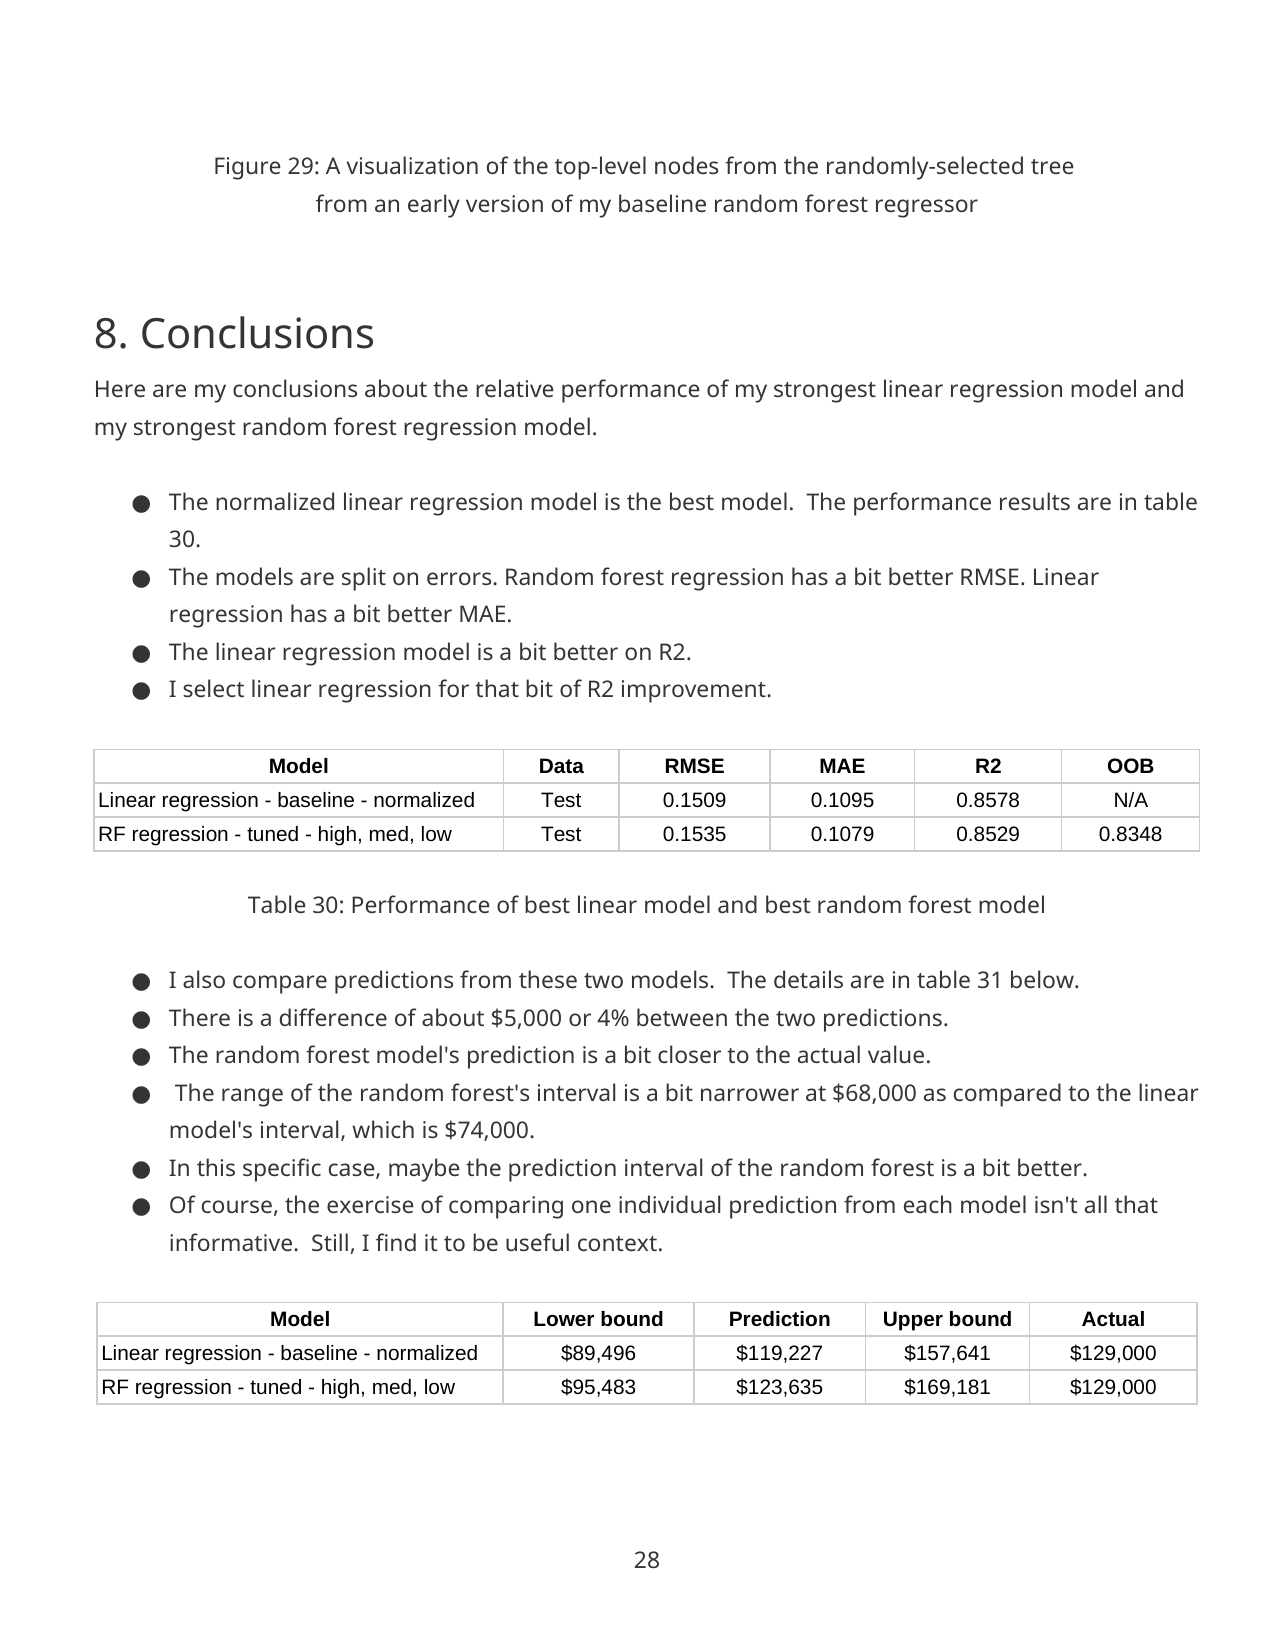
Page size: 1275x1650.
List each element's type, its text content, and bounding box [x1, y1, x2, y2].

table_header Model [98, 1303, 502, 1335]
list Of course, the exercise of comparing one individual prediction from each model isn't all that informative. Still, I find it to be useful context. [131, 1189, 1200, 1258]
table_cell 0.1079 [771, 818, 914, 850]
table_cell Test [504, 818, 618, 850]
table_header Prediction [695, 1303, 865, 1335]
table_cell $129,000 [1030, 1371, 1196, 1403]
table_cell RF regression - tuned - high, med, low [95, 818, 503, 850]
table_header Data [504, 750, 618, 782]
subtitle 8. Conclusions [94, 304, 1200, 361]
table_cell 0.8578 [915, 784, 1061, 816]
list There is a difference of about $5,000 or 4% between the two predictions. [131, 1002, 1200, 1033]
table_header Upper bound [866, 1303, 1029, 1335]
table_cell N/A [1062, 784, 1199, 816]
table_cell 0.8529 [915, 818, 1061, 850]
table_cell $123,635 [695, 1371, 865, 1403]
list I select linear regression for that bit of R2 improvement. [131, 673, 1200, 705]
text Table 30: Performance of best linear model and best random forest model [94, 889, 1200, 920]
table_cell $89,496 [504, 1337, 693, 1369]
table_header Lower bound [504, 1303, 693, 1335]
table_cell $157,641 [866, 1337, 1029, 1369]
list The linear regression model is a bit better on R2. [131, 636, 1200, 667]
table_header Model [95, 750, 503, 782]
list The random forest model's prediction is a bit closer to the actual value. [131, 1039, 1200, 1070]
list The normalized linear regression model is the best model. The performance results are in table 30. [131, 486, 1200, 555]
table_cell 0.1535 [620, 818, 769, 850]
list The range of the random forest's interval is a bit narrower at $68,000 as compared to the linear model's interval, which is $74,000. [131, 1077, 1200, 1145]
table_cell 0.1509 [620, 784, 769, 816]
list The models are split on errors. Random forest regression has a bit better RMSE. Linear regression has a bit better MAE. [131, 561, 1200, 630]
table_header R2 [915, 750, 1061, 782]
table_cell $95,483 [504, 1371, 693, 1403]
table_cell 0.1095 [771, 784, 914, 816]
list I also compare predictions from these two models. The details are in table 31 below. [131, 964, 1200, 995]
text Here are my conclusions about the relative performance of my strongest linear regression model and my strongest random forest regression model. [94, 373, 1200, 442]
table_header MAE [771, 750, 914, 782]
table_cell $169,181 [866, 1371, 1029, 1403]
text Figure 29: A visualization of the top-level nodes from the randomly-selected tree from an early version of my baseline random forest regressor [94, 150, 1200, 219]
table_cell Linear regression - baseline - normalized [95, 784, 503, 816]
table_header Actual [1030, 1303, 1196, 1335]
table_cell $129,000 [1030, 1337, 1196, 1369]
table_cell Linear regression - baseline - normalized [98, 1337, 502, 1369]
table_cell Test [504, 784, 618, 816]
table_header RMSE [620, 750, 769, 782]
table_header OOB [1062, 750, 1199, 782]
table_cell $119,227 [695, 1337, 865, 1369]
table_cell RF regression - tuned - high, med, low [98, 1371, 502, 1403]
list In this specific case, maybe the prediction interval of the random forest is a bit better. [131, 1152, 1200, 1183]
table_cell 0.8348 [1062, 818, 1199, 850]
